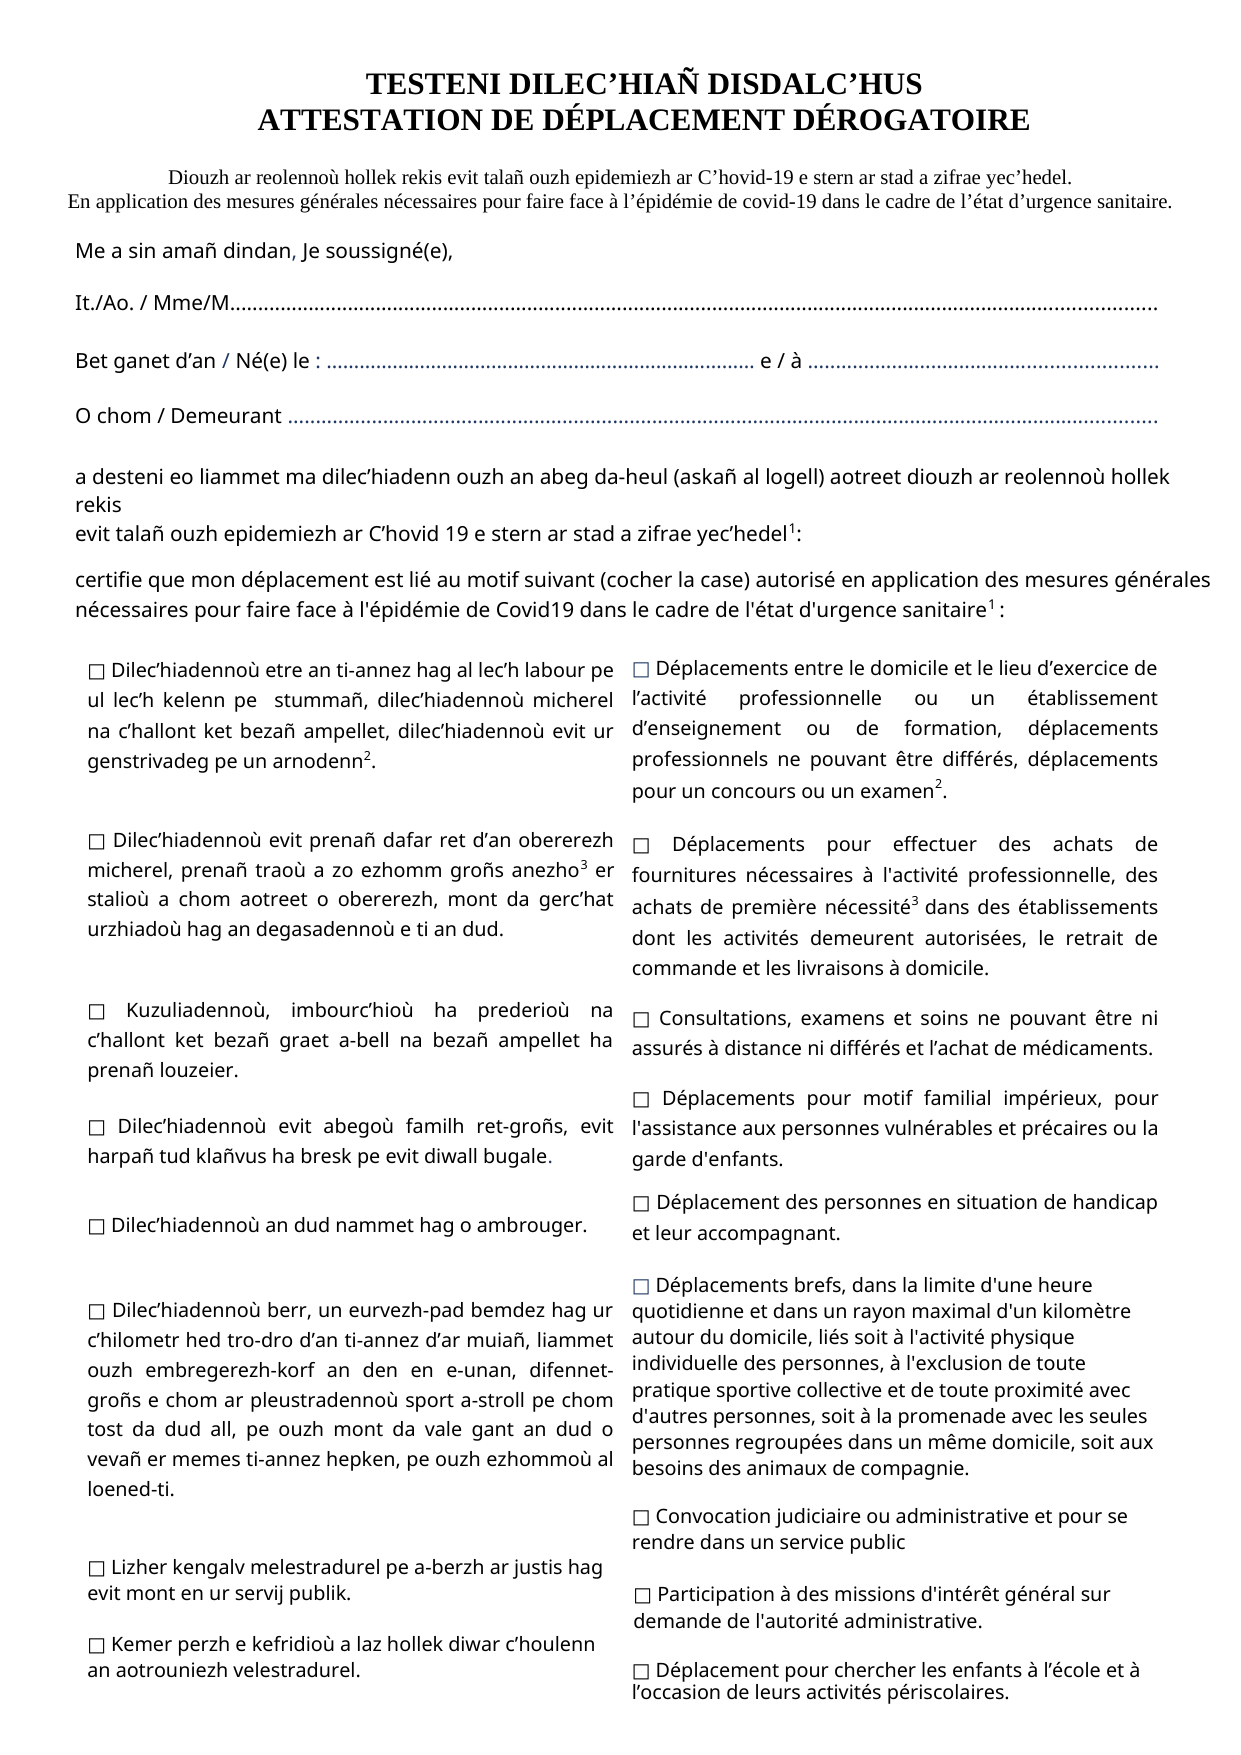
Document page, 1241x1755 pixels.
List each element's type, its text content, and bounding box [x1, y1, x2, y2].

table_header □ Déplacements entre le domicile et le lieu d’exercice de l’activité professionnelle ou un établissement d’enseignement ou de formation, déplacements professionnels ne pouvant être différés, déplacements pour un concours ou un examen2. □ Déplacements pour effectuer des achats de fournitures nécessaires à l'activité professionnelle, des achats de première nécessité3 dans des établissements dont les activités demeurent autorisées, le retrait de commande et les livraisons à domicile. □ Consultations, examens et soins ne pouvant être ni assurés à distance ni différés et l’achat de médicaments. □ Déplacements pour motif familial impérieux, pour l'assistance aux personnes vulnérables et précaires ou la garde d'enfants. □ Déplacement des personnes en situation de handicap et leur accompagnant. □ Déplacements brefs, dans la limite d'une heure quotidienne et dans un rayon maximal d'un kilomètre autour du domicile, liés soit à l'activité physique individuelle des personnes, à l'exclusion de toute pratique sportive collective et de toute proximité avec d'autres personnes, soit à la promenade avec les seules personnes regroupées dans un même domicile, soit aux besoins des animaux de compagnie. □ Convocation judiciaire ou administrative et pour se rendre dans un service public □ Participation à des missions d'intérêt général sur demande de l'autorité administrative. □ Déplacement pour chercher les enfants à l’école et à l’occasion de leurs activités périscolaires. [623, 654, 1167, 1708]
table_header □ Dilec’hiadennoù etre an ti-annez hag al lec’h labour pe ul lec’h kelenn pe stummañ, dilec’hiadennoù micherel na c’hallont ket bezañ ampellet, dilec’hiadennoù evit ur genstrivadeg pe un arnodenn2. □ Dilec’hiadennoù evit prenañ dafar ret d’an obererezh micherel, prenañ traoù a zo ezhomm groñs anezho3 er stalioù a chom aotreet o obererezh, mont da gerc’hat urzhiadoù hag an degasadennoù e ti an dud. □ Kuzuliadennoù, imbourc’hioù ha prederioù na c’hallont ket bezañ graet a-bell na bezañ ampellet ha prenañ louzeier. □ Dilec’hiadennoù evit abegoù familh ret-groñs, evit harpañ tud klañvus ha bresk pe evit diwall bugale. □ Dilec’hiadennoù an dud nammet hag o ambrouger. □ Dilec’hiadennoù berr, un eurvezh-pad bemdez hag ur c’hilometr hed tro-dro d’an ti-annez d’ar muiañ, liammet ouzh embregerezh-korf an den en e-unan, difennet-groñs e chom ar pleustradennoù sport a-stroll pe chom tost da dud all, pe ouzh mont da vale gant an dud o vevañ er memes ti-annez hepken, pe ouzh ezhommoù al loened-ti. □ Lizher kengalv melestradurel pe a-berzh ar justis hag evit mont en ur servij publik. □ Kemer perzh e kefridioù a laz hollek diwar c’houlenn an aotrouniezh velestradurel. [66, 654, 623, 1708]
subtitle Diouzh ar reolennoù hollek rekis evit talañ ouzh epidemiezh ar C’hovid-19 e stern ar stad a zifrae yec’hedel. En application des mesures générales nécessaires pour faire face à l’épidémie de covid-19 dans le cadre de l’état d’urgence sanitaire. [65, 166, 1175, 236]
text O chom / Demeurant [75, 401, 1213, 430]
text Bet ganet d’an / Né(e) le : …………………………………………………………………… e / à [75, 344, 1213, 375]
table_header [1168, 654, 1203, 1708]
subtitle TESTENI DILEC’HIAÑ DISDALC’HUS ATTESTATION DE DÉPLACEMENT DÉROGATOIRE [75, 66, 1213, 166]
text It./Ao. / Mme/M. [75, 288, 1213, 317]
text a desteni eo liammet ma dilec’hiadenn ouzh an abeg da-heul (askañ al logell) aotreet diouzh ar reolennoù hollek rekis evit talañ ouzh epidemiezh ar C’hovid 19 e stern ar stad a zifrae yec’hedel1: [75, 433, 1213, 547]
text Me a sin amañ dindan, Je soussigné(e), [75, 236, 1213, 265]
text certifie que mon déplacement est lié au motif suivant (cocher la case) autorisé en application des mesures générales nécessaires pour faire face à l'épidémie de Covid19 dans le cadre de l'état d'urgence sanitaire1 : [75, 565, 1213, 624]
